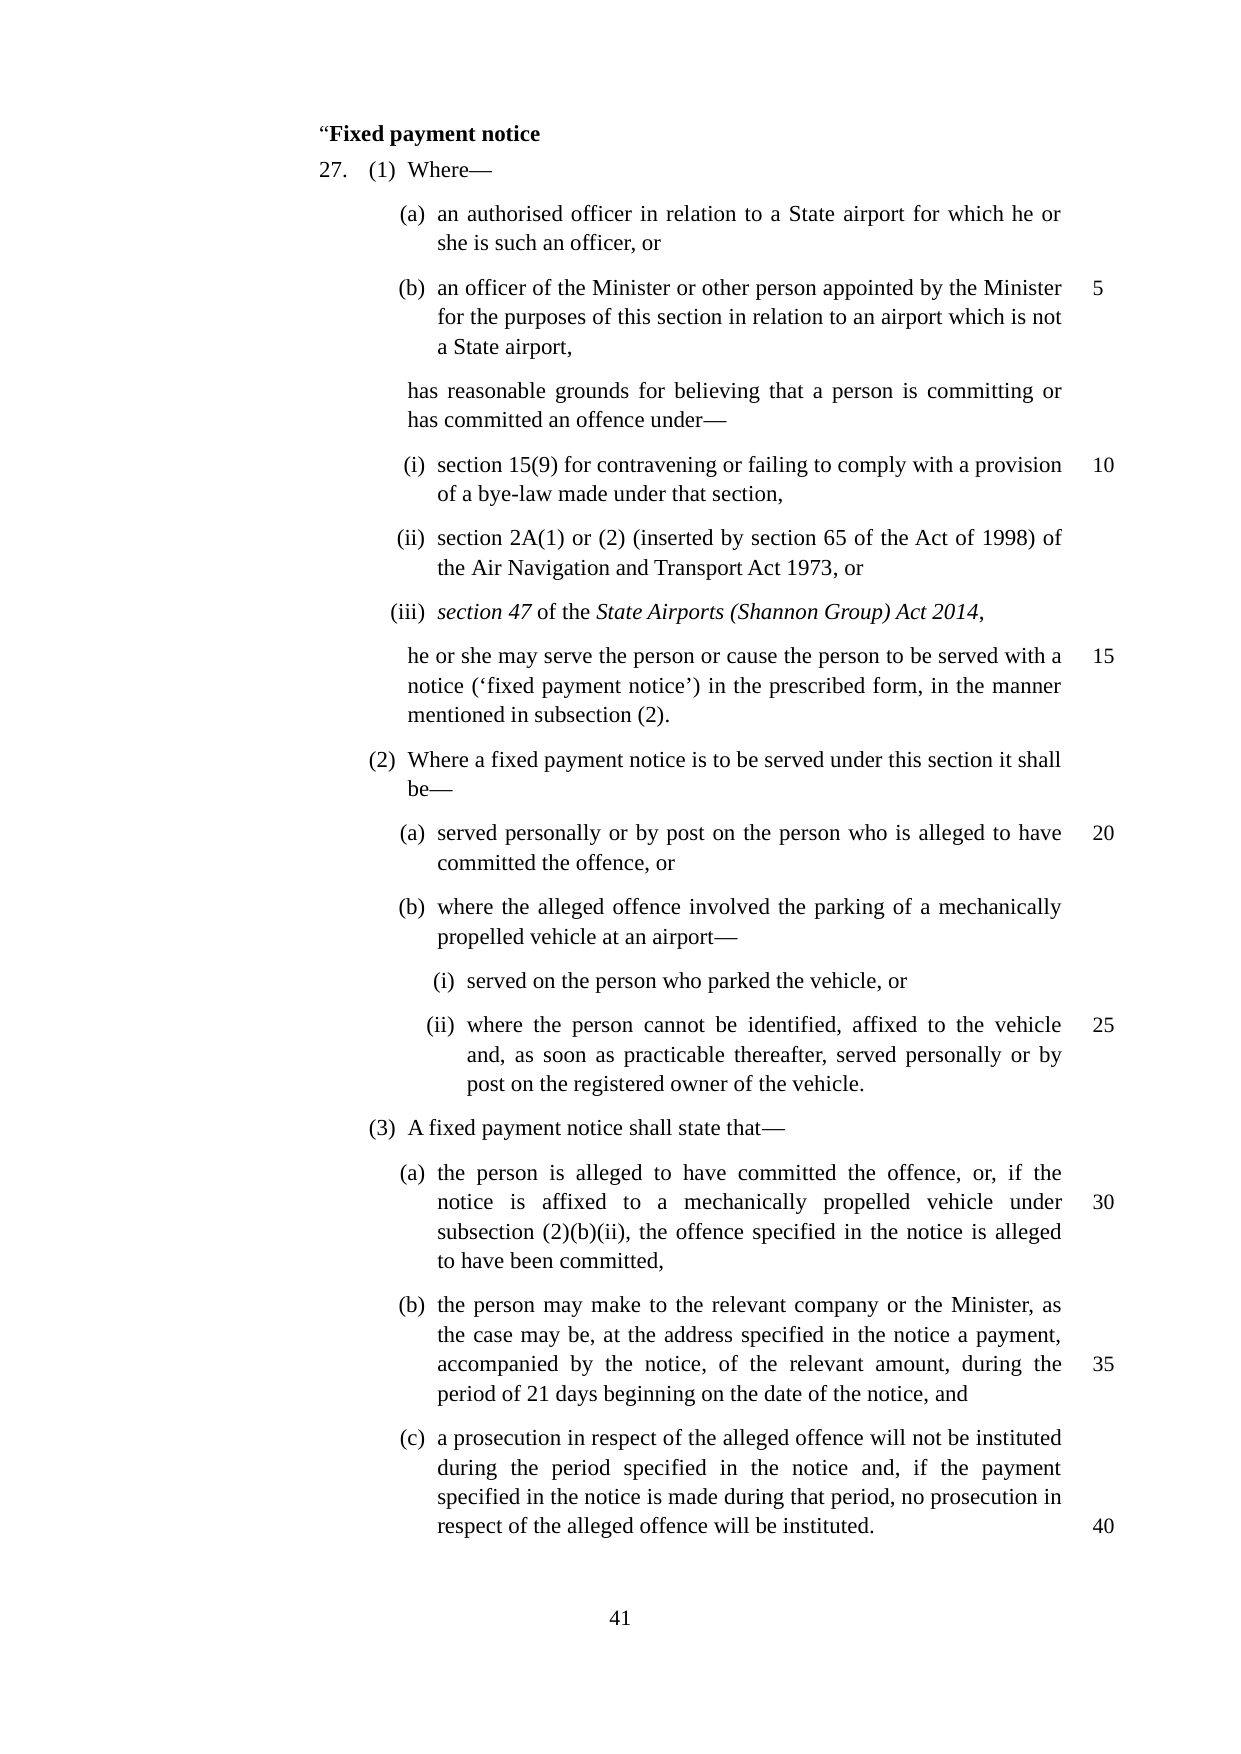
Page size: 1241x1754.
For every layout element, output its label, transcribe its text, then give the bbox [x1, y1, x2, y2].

text (3) A fixed payment notice shall state that⁠— [319, 1112, 1063, 1142]
text (b) the person may make to the relevant company or the Minister, as the case may be, at the address specified in the notice a payment, accompanied by the notice, of the relevant amount, during the period of 21 days beginning on the date of the notice, and [307, 1289, 1063, 1407]
text (ii) where the person cannot be identified, affixed to the vehicle and, as soon as practicable thereafter, served personally or by post on the registered owner of the vehicle. [295, 1009, 1063, 1097]
text (a) an authorised officer in relation to a State airport for which he or she is such an officer, or [307, 198, 1063, 257]
text “Fixed payment notice [319, 118, 1063, 148]
text (b) an officer of the Minister or other person appointed by the Minister for the purposes of this section in relation to an airport which is not a State airport, [307, 272, 1063, 360]
text has reasonable grounds for believing that a person is committing or has committed an offence under⁠— [319, 375, 1063, 434]
text (2) Where a fixed payment notice is to be served under this section it shall be⁠— [319, 743, 1063, 802]
text (a) served personally or by post on the person who is alleged to have committed the offence, or [307, 817, 1063, 876]
text 27. (1) Where⁠— [319, 153, 1063, 183]
text (c) a prosecution in respect of the alleged offence will not be instituted during the period specified in the notice and, if the payment specified in the notice is made during that period, no prosecution in respect of the alleged offence will be instituted. [307, 1422, 1063, 1540]
text (i) section 15(9) for contravening or failing to comply with a provision of a bye-law made under that section, [307, 448, 1063, 507]
text (i) served on the person who parked the vehicle, or [295, 965, 1063, 994]
text he or she may serve the person or cause the person to be served with a notice (‘fixed payment notice’) in the prescribed form, in the manner mentioned in subsection (2). [319, 640, 1063, 729]
text (b) where the alleged offence involved the parking of a mechanically propelled vehicle at an airport⁠— [307, 891, 1063, 950]
text (a) the person is alleged to have committed the offence, or, if the notice is affixed to a mechanically propelled vehicle under subsection (2)(b)(ii), the offence specified in the notice is alleged to have been committed, [307, 1157, 1063, 1274]
text (ii) section 2A(1) or (2) (inserted by section 65 of the Act of 1998) of the Air Navigation and Transport Act 1973, or [307, 522, 1063, 581]
text (iii) section 47 of the State Airports (Shannon Group) Act 2014, [307, 596, 1063, 626]
